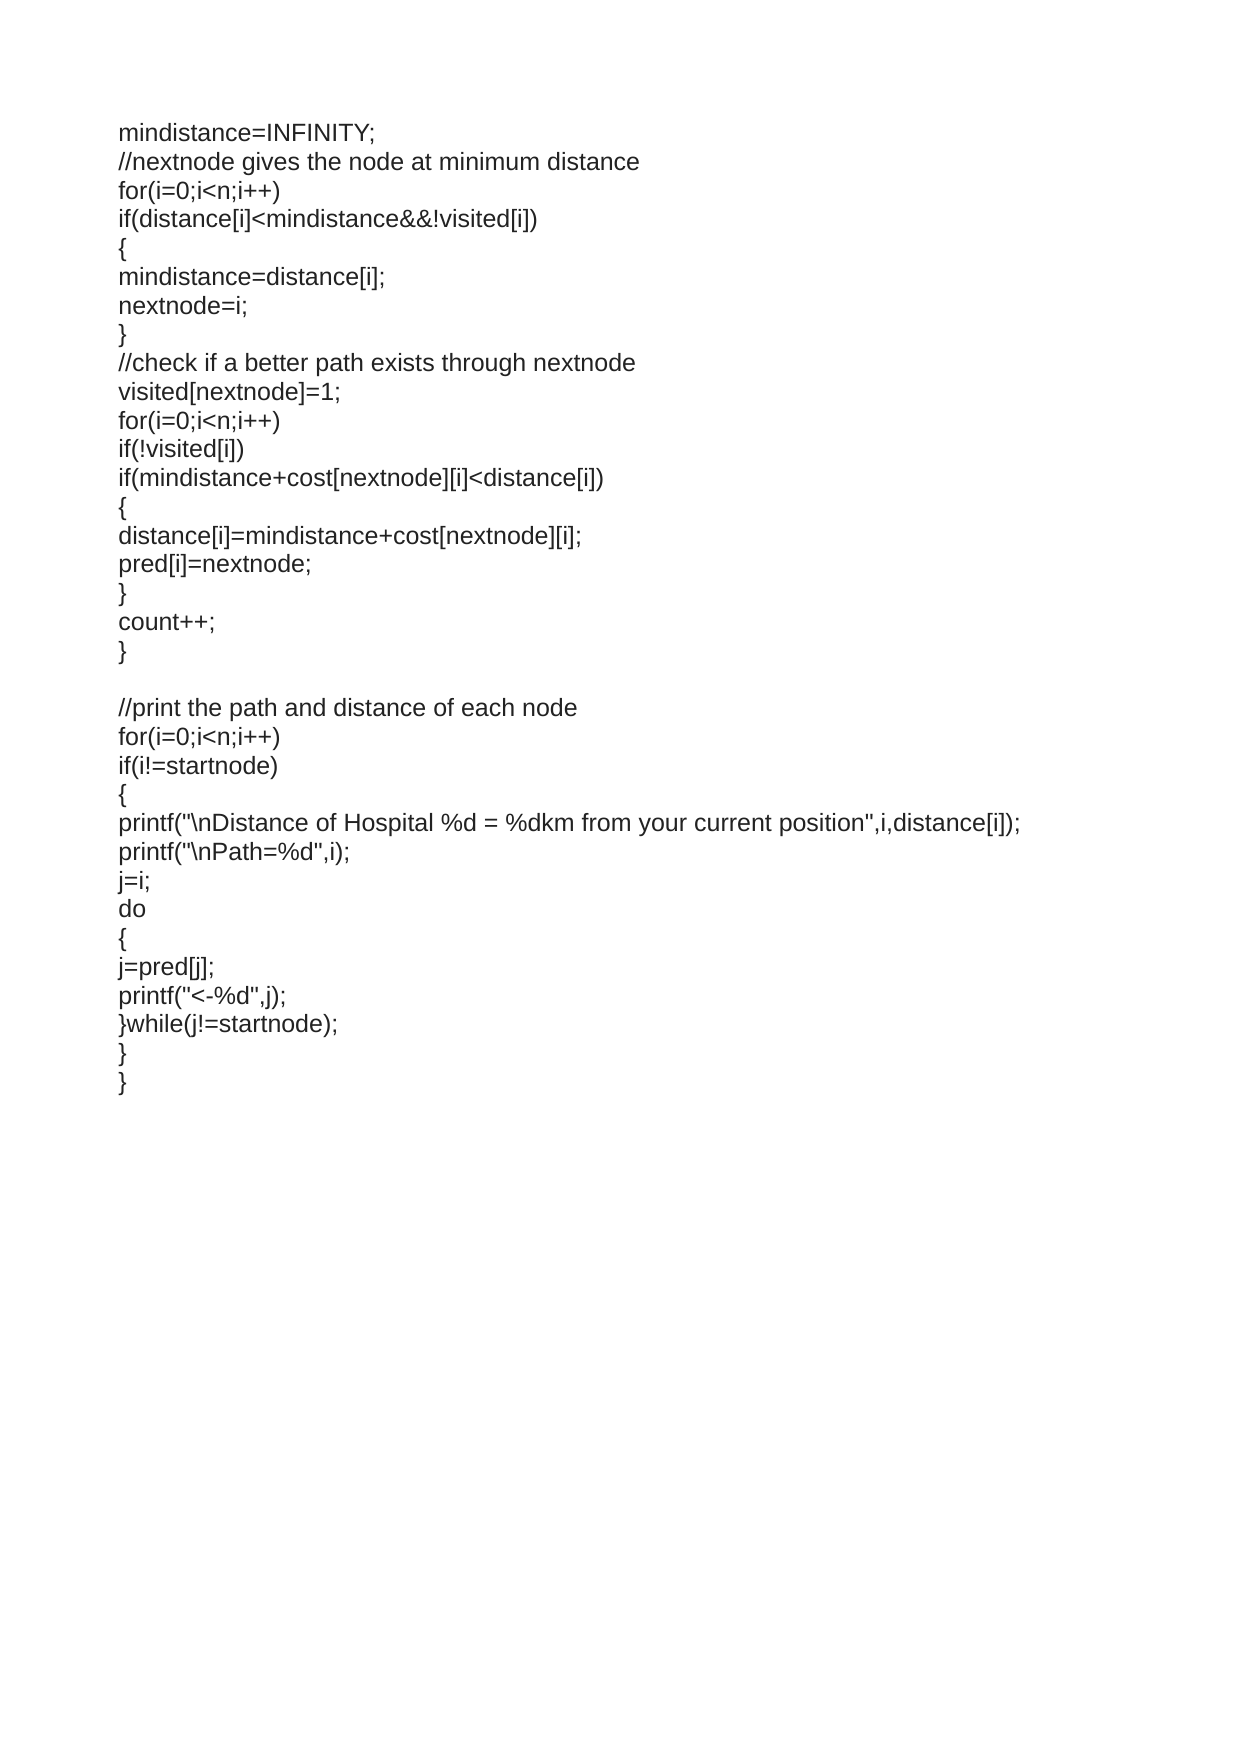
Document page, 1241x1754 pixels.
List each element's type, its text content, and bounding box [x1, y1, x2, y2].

text printf("\nDistance of Hospital %d = %dkm from your current position",i,distance[i]); [118, 808, 1122, 837]
text } [118, 578, 1122, 607]
text //check if a better path exists through nextnode [118, 348, 1122, 377]
text mindistance=distance[i]; [118, 262, 1122, 291]
text printf("<-%d",j); [118, 981, 1122, 1009]
text count++; [118, 607, 1122, 636]
text j=i; [118, 866, 1122, 894]
text visited[nextnode]=1; [118, 377, 1122, 406]
text if(!visited[i]) [118, 434, 1122, 463]
text }while(j!=startnode); [118, 1009, 1122, 1038]
text printf("\nPath=%d",i); [118, 837, 1122, 866]
text for(i=0;i<n;i++) [118, 722, 1122, 751]
text { [118, 923, 1122, 952]
text do [118, 894, 1122, 923]
text } [118, 636, 1122, 664]
text j=pred[j]; [118, 952, 1122, 981]
text if(i!=startnode) [118, 751, 1122, 779]
text if(distance[i]<mindistance&&!visited[i]) [118, 204, 1122, 233]
text nextnode=i; [118, 291, 1122, 319]
text pred[i]=nextnode; [118, 549, 1122, 578]
text for(i=0;i<n;i++) [118, 406, 1122, 434]
text { [118, 779, 1122, 808]
text if(mindistance+cost[nextnode][i]<distance[i]) [118, 463, 1122, 492]
text } [118, 1038, 1122, 1067]
text for(i=0;i<n;i++) [118, 176, 1122, 204]
text distance[i]=mindistance+cost[nextnode][i]; [118, 521, 1122, 549]
text { [118, 233, 1122, 262]
text } [118, 319, 1122, 348]
text //nextnode gives the node at minimum distance [118, 147, 1122, 176]
text } [118, 1067, 1122, 1096]
text { [118, 492, 1122, 521]
text //print the path and distance of each node [118, 693, 1122, 722]
text mindistance=INFINITY; [118, 118, 1122, 147]
